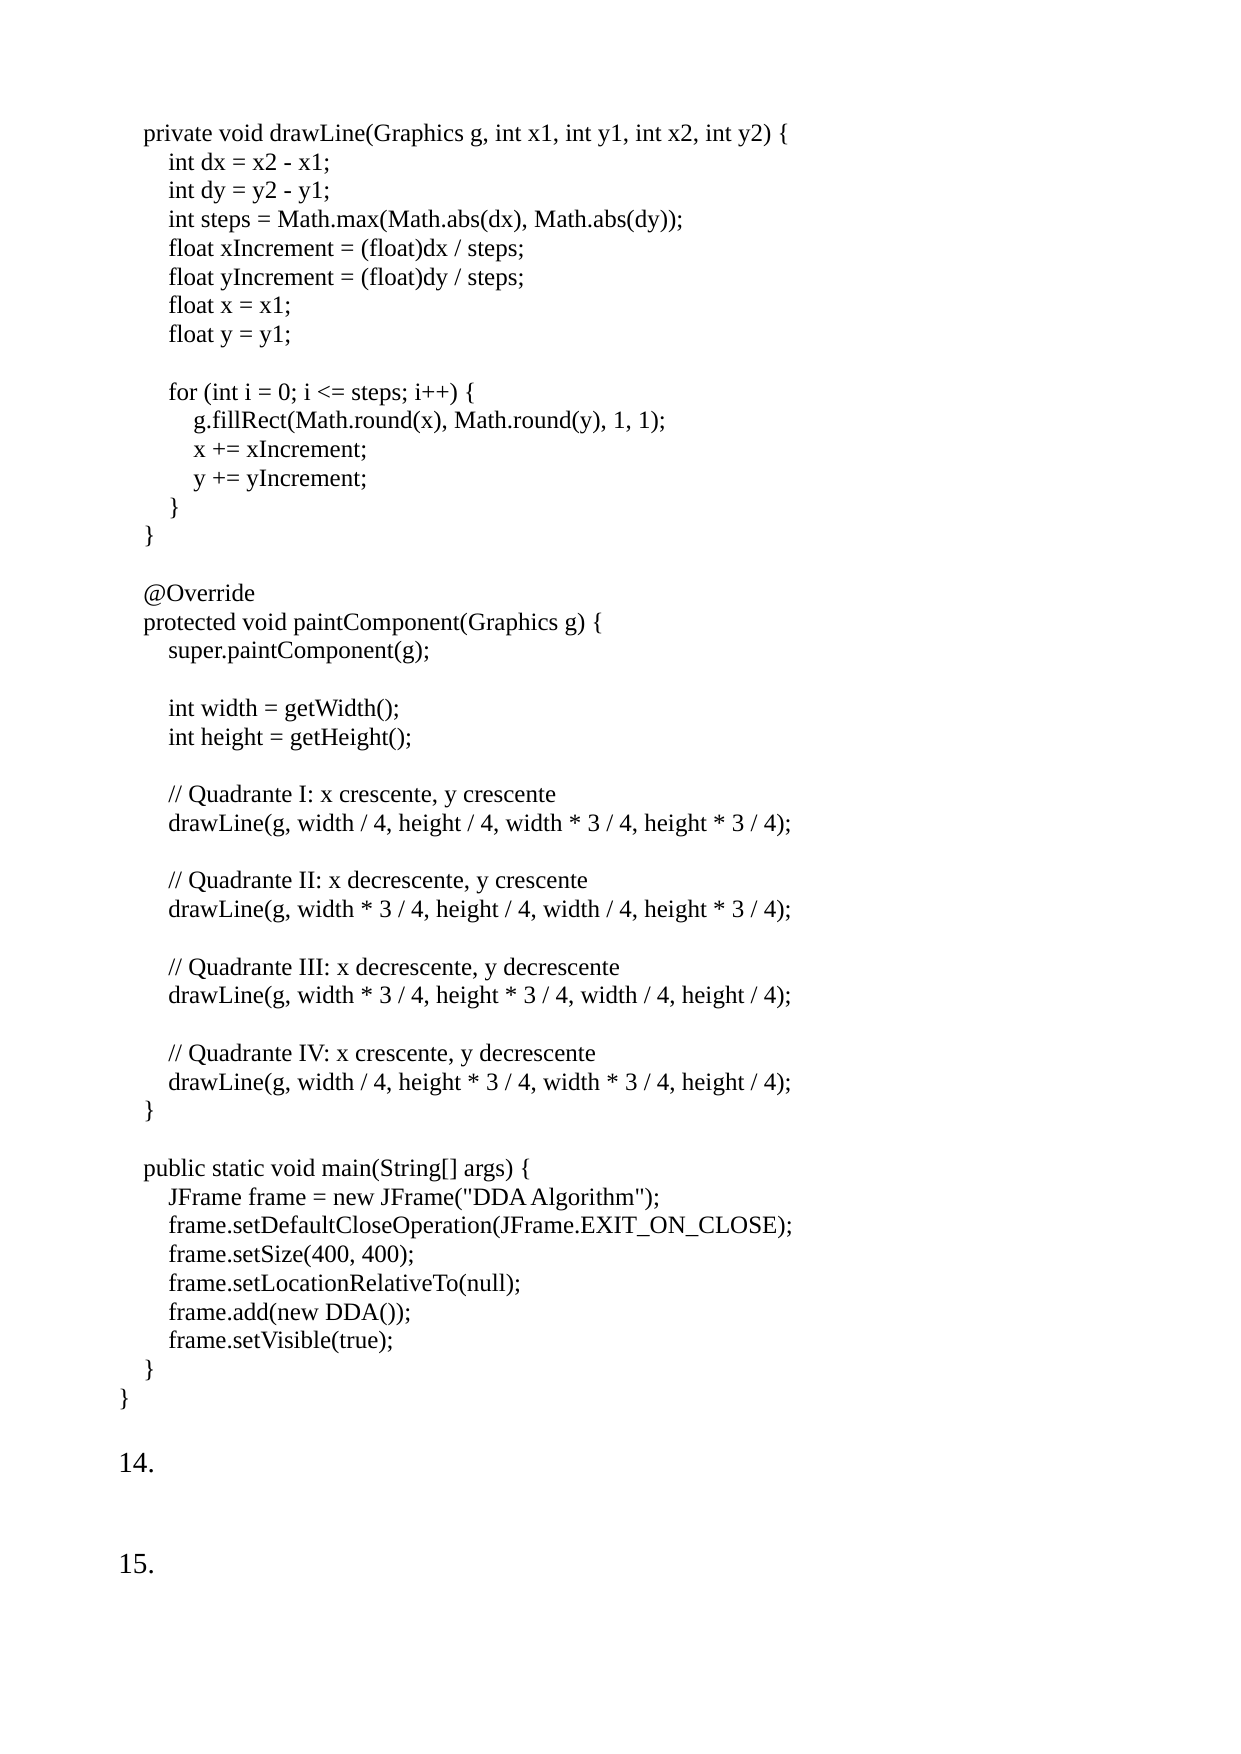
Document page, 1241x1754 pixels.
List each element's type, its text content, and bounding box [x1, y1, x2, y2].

text int dx = x2 - x1; [118, 147, 1122, 176]
text g.fillRect(Math.round(x), Math.round(y), 1, 1); [118, 406, 1122, 434]
text for (int i = 0; i <= steps; i++) { [118, 377, 1122, 406]
text // Quadrante I: x crescente, y crescente [118, 779, 1122, 808]
text frame.setSize(400, 400); [118, 1239, 1122, 1268]
text public static void main(String[] args) { [118, 1153, 1122, 1182]
text private void drawLine(Graphics g, int x1, int y1, int x2, int y2) { [118, 118, 1122, 147]
text drawLine(g, width * 3 / 4, height * 3 / 4, width / 4, height / 4); [118, 981, 1122, 1009]
text drawLine(g, width * 3 / 4, height / 4, width / 4, height * 3 / 4); [118, 894, 1122, 923]
text // Quadrante II: x decrescente, y crescente [118, 866, 1122, 894]
text y += yIncrement; [118, 463, 1122, 492]
text protected void paintComponent(Graphics g) { [118, 607, 1122, 636]
text // Quadrante IV: x crescente, y decrescente [118, 1038, 1122, 1067]
text } [118, 492, 1122, 521]
text 14. [118, 1445, 1122, 1479]
text x += xIncrement; [118, 434, 1122, 463]
text float x = x1; [118, 291, 1122, 319]
text drawLine(g, width / 4, height / 4, width * 3 / 4, height * 3 / 4); [118, 808, 1122, 837]
text int steps = Math.max(Math.abs(dx), Math.abs(dy)); [118, 204, 1122, 233]
text frame.setVisible(true); [118, 1326, 1122, 1354]
text int dy = y2 - y1; [118, 176, 1122, 204]
text // Quadrante III: x decrescente, y decrescente [118, 952, 1122, 981]
text super.paintComponent(g); [118, 636, 1122, 664]
text } [118, 521, 1122, 549]
text frame.setDefaultCloseOperation(JFrame.EXIT_ON_CLOSE); [118, 1211, 1122, 1239]
text JFrame frame = new JFrame("DDA Algorithm"); [118, 1182, 1122, 1211]
text } [118, 1096, 1122, 1124]
text float yIncrement = (float)dy / steps; [118, 262, 1122, 291]
text 15. [118, 1546, 1122, 1579]
text int height = getHeight(); [118, 722, 1122, 751]
text float y = y1; [118, 319, 1122, 348]
text int width = getWidth(); [118, 693, 1122, 722]
text } [118, 1383, 1122, 1412]
text frame.setLocationRelativeTo(null); [118, 1268, 1122, 1297]
text frame.add(new DDA()); [118, 1297, 1122, 1326]
text float xIncrement = (float)dx / steps; [118, 233, 1122, 262]
text } [118, 1354, 1122, 1383]
text @Override [118, 578, 1122, 607]
text drawLine(g, width / 4, height * 3 / 4, width * 3 / 4, height / 4); [118, 1067, 1122, 1096]
